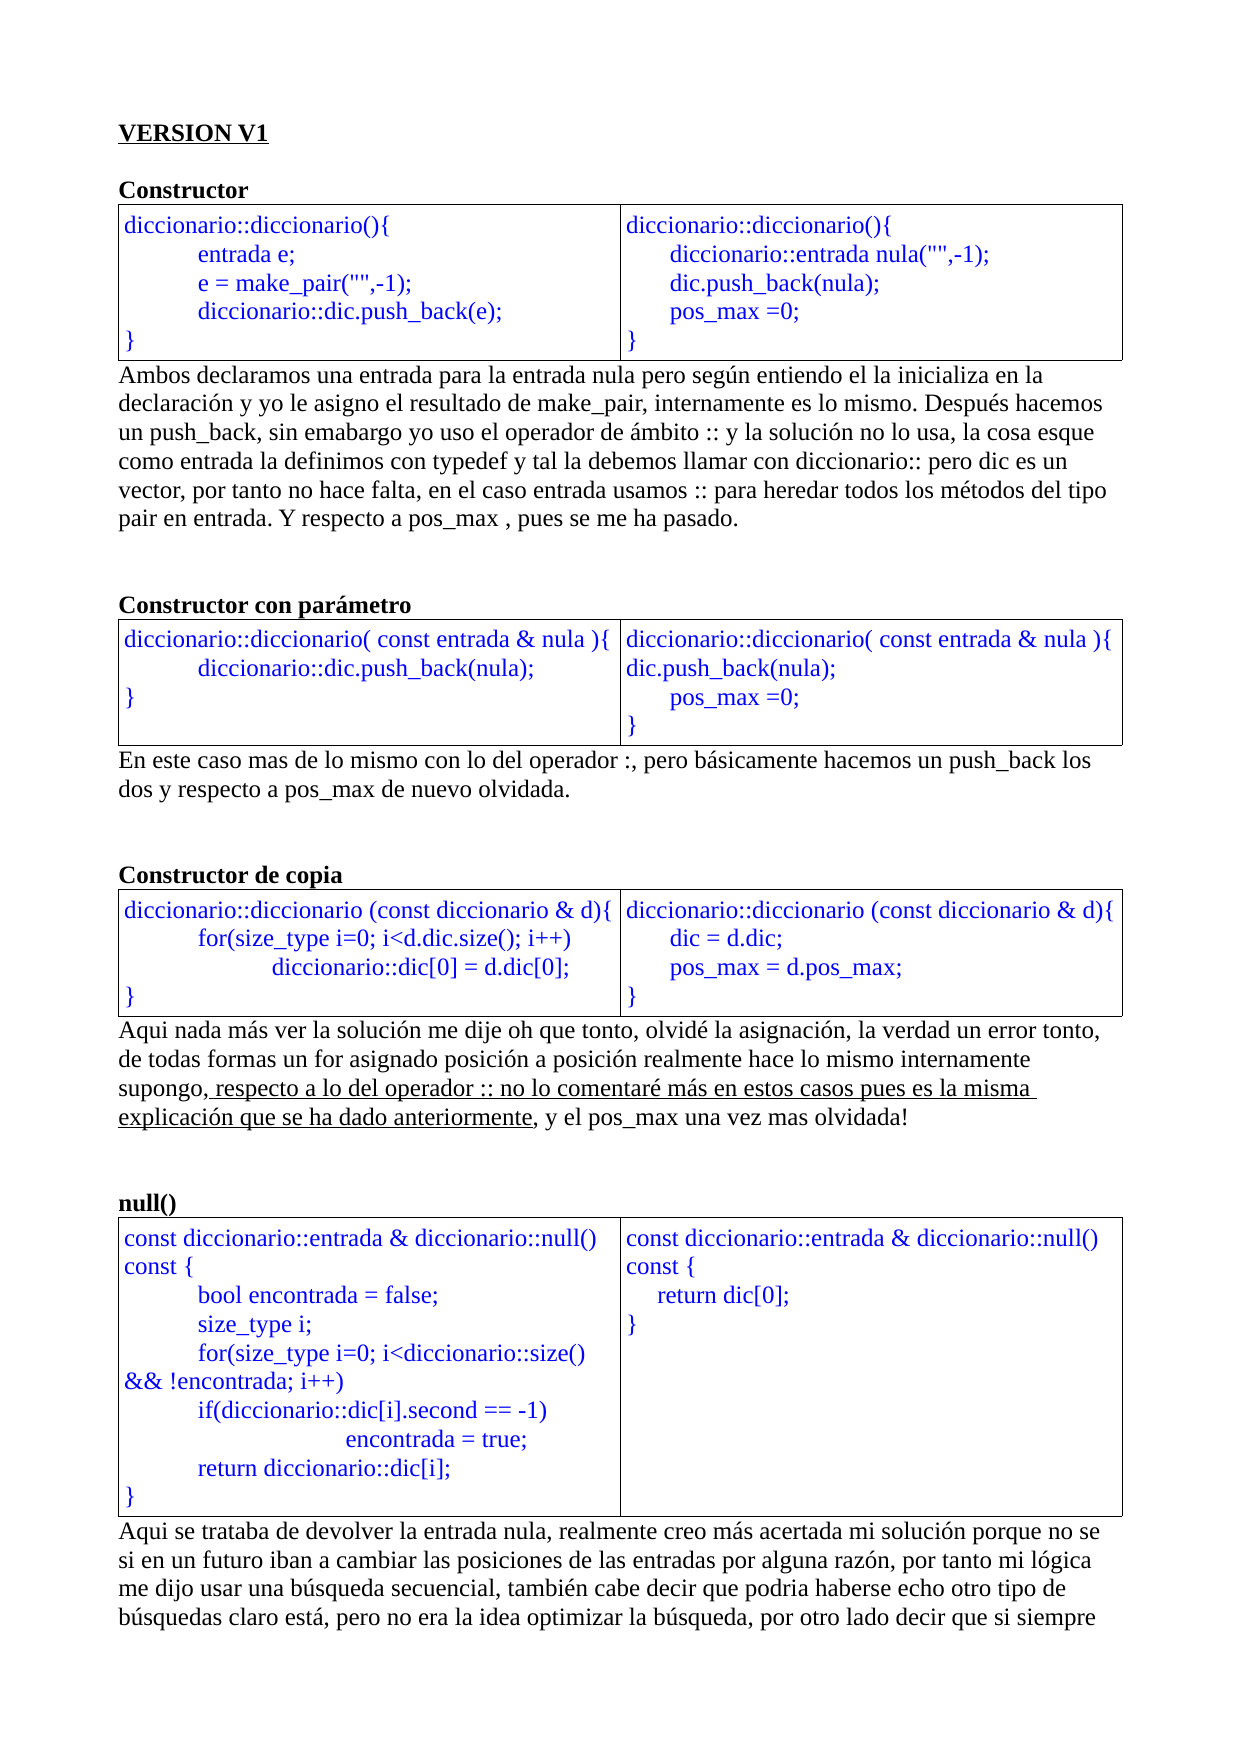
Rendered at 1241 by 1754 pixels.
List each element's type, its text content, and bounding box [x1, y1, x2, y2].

text Ambos declaramos una entrada para la entrada nula pero según entiendo el la inicializa en la declaración y yo le asigno el resultado de make_pair, internamente es lo mismo. Después hacemos un push_back, sin emabargo yo uso el operador de ámbito :: y la solución no lo usa, la cosa esque como entrada la definimos con typedef y tal la debemos llamar con diccionario:: pero dic es un vector, por tanto no hace falta, en el caso entrada usamos :: para heredar todos los métodos del tipo pair en entrada. Y respecto a pos_max , pues se me ha pasado. [118, 361, 1122, 532]
table_header diccionario::diccionario( const entrada & nula ){ dic.push_back(nula); pos_max =0; } [621, 620, 1122, 745]
table_header diccionario::diccionario (const diccionario & d){ dic = d.dic; pos_max = d.pos_max; } [621, 890, 1122, 1016]
table_header diccionario::diccionario(){ diccionario::entrada nula("",-1); dic.push_back(nula); pos_max =0; } [621, 205, 1122, 360]
table_header diccionario::diccionario(){ entrada e; e = make_pair("",-1); diccionario::dic.push_back(e); } [119, 205, 620, 360]
text VERSION V1 [118, 118, 1122, 147]
table_header diccionario::diccionario( const entrada & nula ){ diccionario::dic.push_back(nula); } [119, 620, 620, 745]
table_header const diccionario::entrada & diccionario::null() const { return dic[0]; } [621, 1218, 1122, 1516]
text Constructor [118, 176, 1122, 204]
table_header diccionario::diccionario (const diccionario & d){ for(size_type i=0; i<d.dic.size(); i++) diccionario::dic[0] = d.dic[0]; } [119, 890, 620, 1016]
text Aqui nada más ver la solución me dije oh que tonto, olvidé la asignación, la verdad un error tonto, de todas formas un for asignado posición a posición realmente hace lo mismo internamente supongo, respecto a lo del operador :: no lo comentaré más en estos casos pues es la misma explicación que se ha dado anteriormente, y el pos_max una vez mas olvidada! [118, 1017, 1122, 1131]
text Constructor con parámetro [118, 590, 1122, 618]
text Aqui se trataba de devolver la entrada nula, realmente creo más acertada mi solución porque no se si en un futuro iban a cambiar las posiciones de las entradas por alguna razón, por tanto mi lógica me dijo usar una búsqueda secuencial, también cabe decir que podria haberse echo otro tipo de búsquedas claro está, pero no era la idea optimizar la búsqueda, por otro lado decir que si siempre [118, 1517, 1122, 1631]
text En este caso mas de lo mismo con lo del operador :, pero básicamente hacemos un push_back los dos y respecto a pos_max de nuevo olvidada. [118, 746, 1122, 803]
table_header const diccionario::entrada & diccionario::null() const { bool encontrada = false; size_type i; for(size_type i=0; i<diccionario::size() && !encontrada; i++) if(diccionario::dic[i].second == -1) encontrada = true; return diccionario::dic[i]; } [119, 1218, 620, 1516]
text null() [118, 1188, 1122, 1217]
text Constructor de copia [118, 860, 1122, 889]
